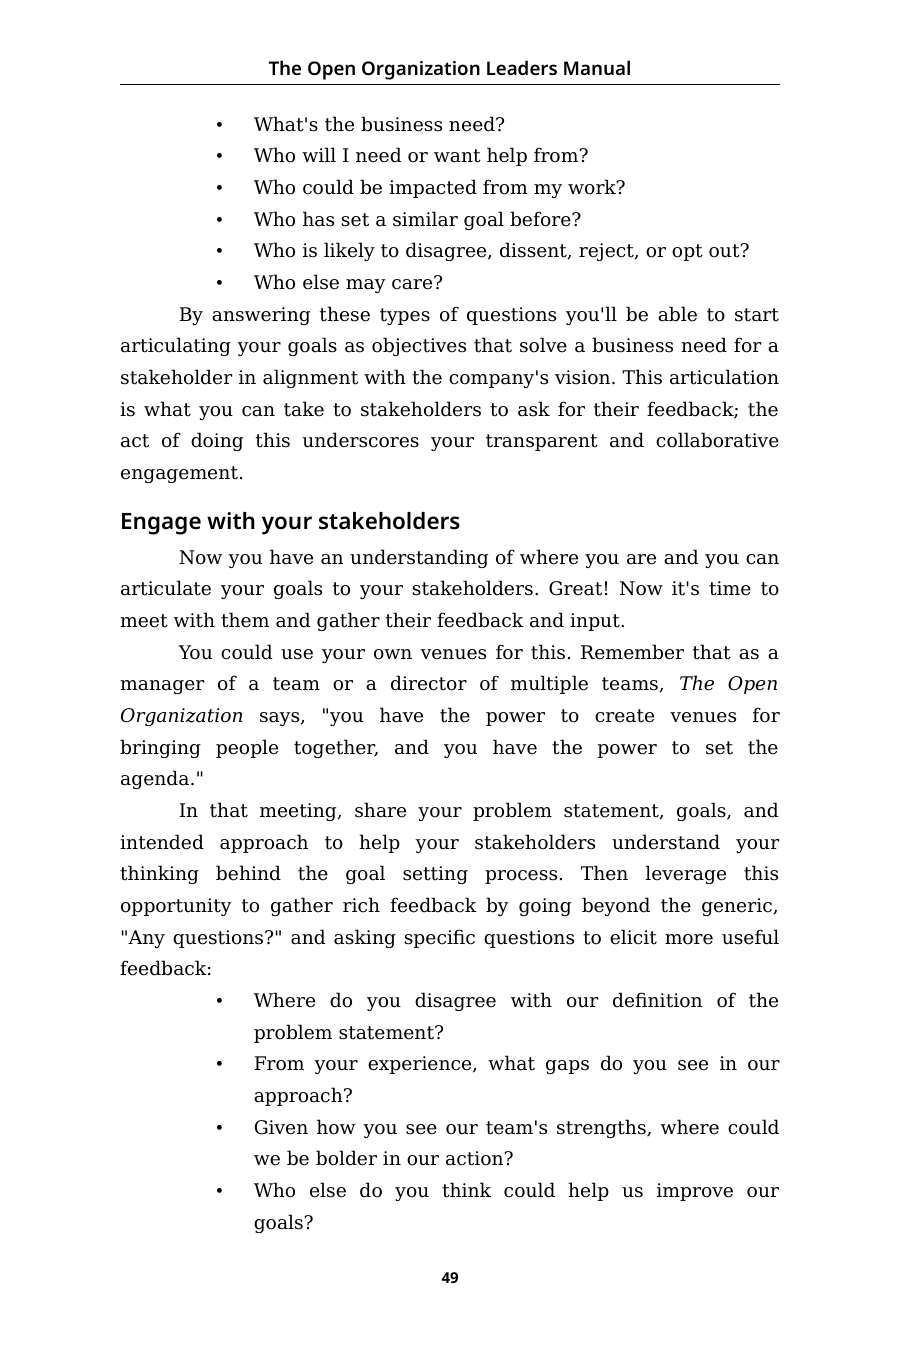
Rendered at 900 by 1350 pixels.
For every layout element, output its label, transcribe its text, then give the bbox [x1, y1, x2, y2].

list Who could be impacted from my work? [216, 177, 780, 199]
text By answering these types of questions you'll be able to start articulating your goals as objectives that solve a business need for a stakeholder in alignment with the company's vision. This articulation is what you can take to stakeholders to ask for their feedback; the act of doing this underscores your transparent and collaborative engagement. [120, 304, 780, 484]
list Given how you see our team's strengths, where could we be bolder in our action? [216, 1117, 780, 1170]
text Now you have an understanding of where you are and you can articulate your goals to your stakeholders. Great! Now it's time to meet with them and gather their feedback and input. [120, 547, 780, 632]
list Who else do you think could help us improve our goals? [216, 1180, 780, 1234]
list What's the business need? [216, 114, 780, 136]
list Where do you disagree with our definition of the problem statement? [216, 990, 780, 1044]
text In that meeting, share your problem statement, goals, and intended approach to help your stakeholders understand your thinking behind the goal setting process. Then leverage this opportunity to gather rich feedback by going beyond the generic, "Any questions?" and asking specific questions to elicit more useful feedback: [120, 800, 780, 980]
list Who will I need or want help from? [216, 146, 780, 167]
list Who has set a similar goal before? [216, 209, 780, 231]
text You could use your own venues for this. Remember that as a manager of a team or a director of multiple teams, The Open Organization says, "you have the power to create venues for bringing people together, and you have the power to set the agenda." [120, 642, 780, 790]
list Who is likely to disagree, dissent, reject, or opt out? [216, 241, 780, 262]
subtitle Engage with your stakeholders [120, 509, 780, 535]
list From your experience, what gaps do you see in our approach? [216, 1053, 780, 1107]
list Who else may care? [216, 272, 780, 294]
